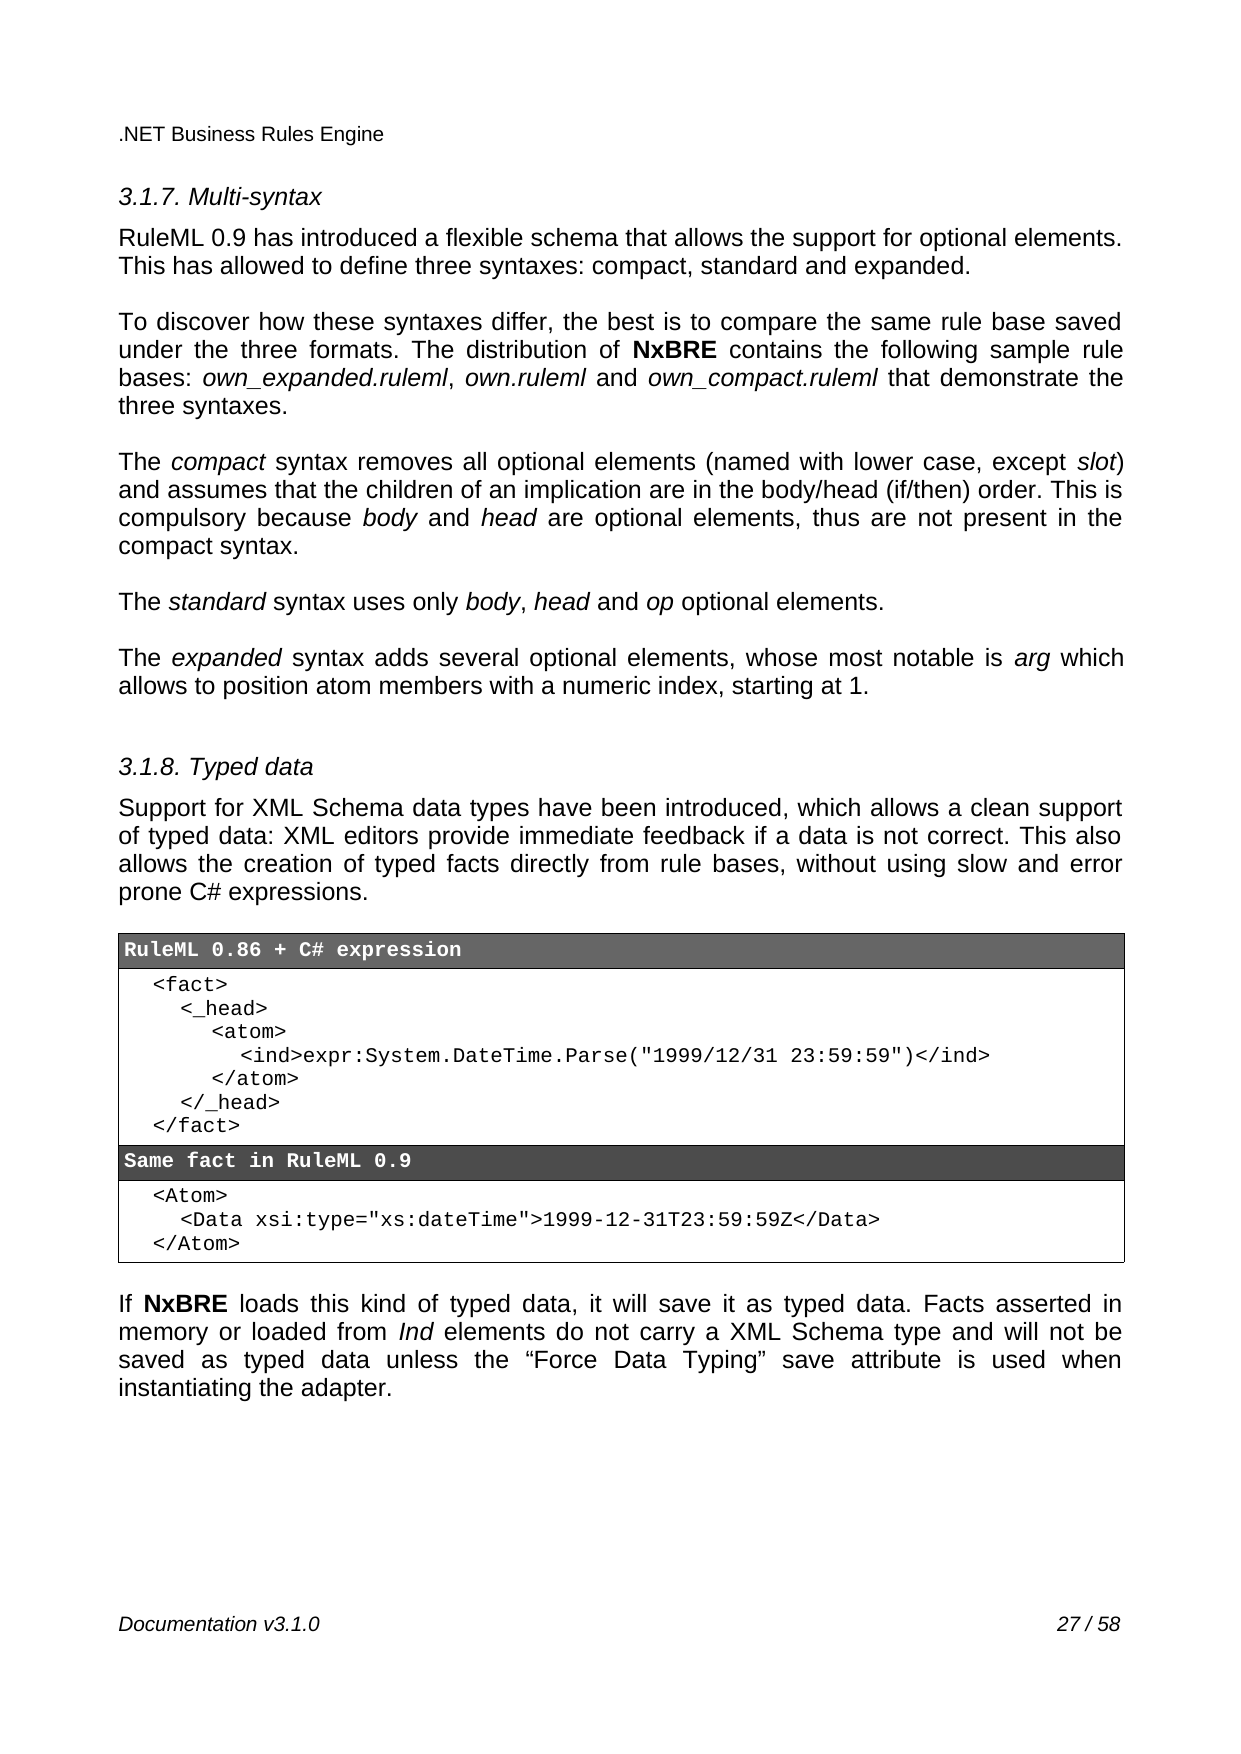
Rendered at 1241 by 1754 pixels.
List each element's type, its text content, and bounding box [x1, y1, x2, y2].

text The compact syntax removes all optional elements (named with lower case, except slot) and assumes that the children of an implication are in the body/head (if/then) order. This is compulsory because body and head are optional elements, thus are not present in the compact syntax. [118, 448, 1124, 560]
table_cell Same fact in RuleML 0.9 [119, 1146, 1124, 1180]
text The expanded syntax adds several optional elements, whose most notable is arg which allows to position atom members with a numeric index, starting at 1. [118, 644, 1124, 700]
table_header RuleML 0.86 + C# expression [119, 934, 1124, 968]
subtitle Multi-syntax [118, 183, 1124, 211]
text Support for XML Schema data types have been introduced, which allows a clean support of typed data: XML editors provide immediate feedback if a data is not correct. This also allows the creation of typed facts directly from rule bases, without using slow and error prone C# expressions. [118, 793, 1124, 906]
table_cell <fact> <_head> <atom> <ind>expr:System.DateTime.Parse("1999/12/31 23:59:59")</ind> </atom> </_head> </fact> [119, 969, 1124, 1145]
text RuleML 0.9 has introduced a flexible schema that allows the support for optional elements. This has allowed to define three syntaxes: compact, standard and expanded. [118, 223, 1124, 279]
text To discover how these syntaxes differ, the best is to compare the same rule base saved under the three formats. The distribution of NxBRE contains the following sample rule bases: own_expanded.ruleml, own.ruleml and own_compact.ruleml that demonstrate the three syntaxes. [118, 308, 1124, 420]
table_cell <Atom> <Data xsi:type="xs:dateTime">1999-12-31T23:59:59Z</Data> </Atom> [119, 1181, 1124, 1262]
text The standard syntax uses only body, head and op optional elements. [118, 588, 1124, 616]
subtitle Typed data [118, 753, 1124, 781]
text If NxBRE loads this kind of typed data, it will save it as typed data. Facts asserted in memory or loaded from Ind elements do not carry a XML Schema type and will not be saved as typed data unless the “Force Data Typing” save attribute is used when instantiating the adapter. [118, 1290, 1124, 1402]
